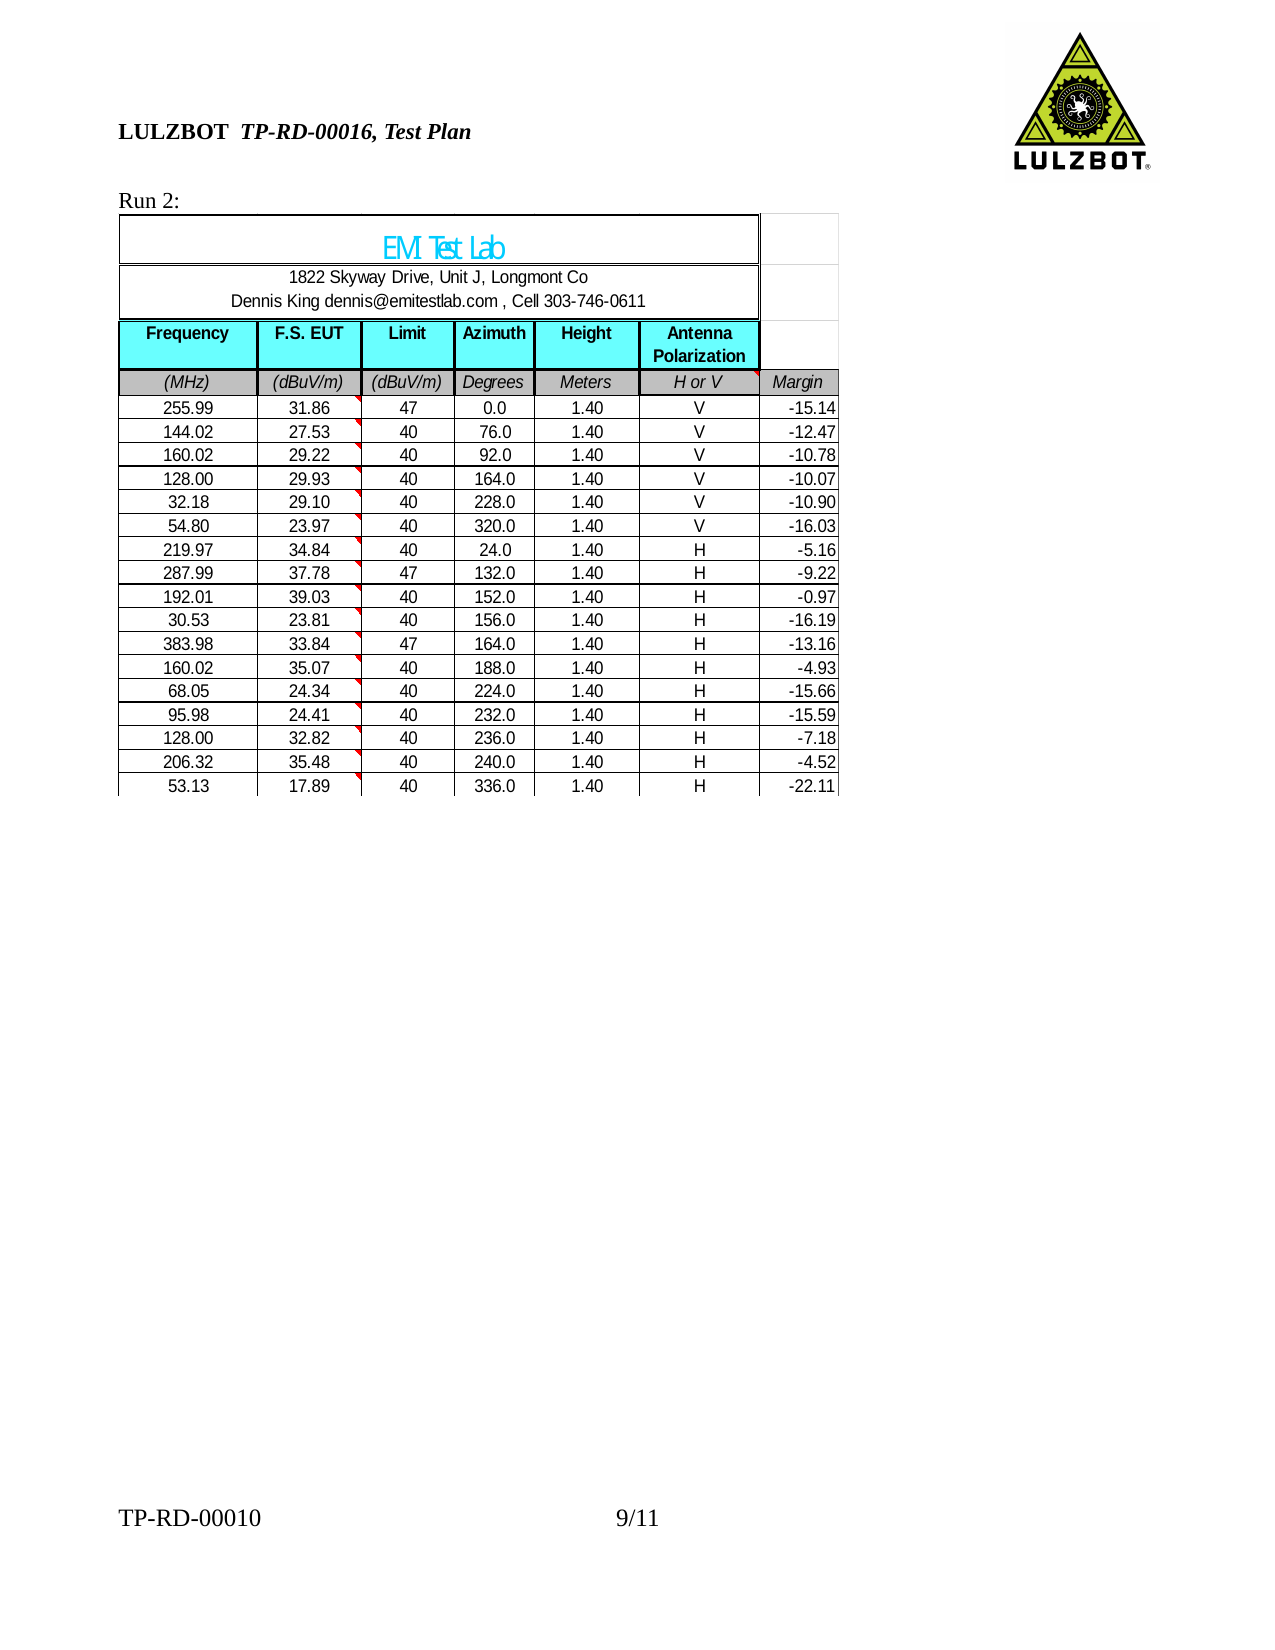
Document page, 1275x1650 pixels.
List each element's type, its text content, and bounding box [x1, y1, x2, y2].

picture [1005, 22, 1160, 183]
text Run 2: [118, 187, 1157, 213]
